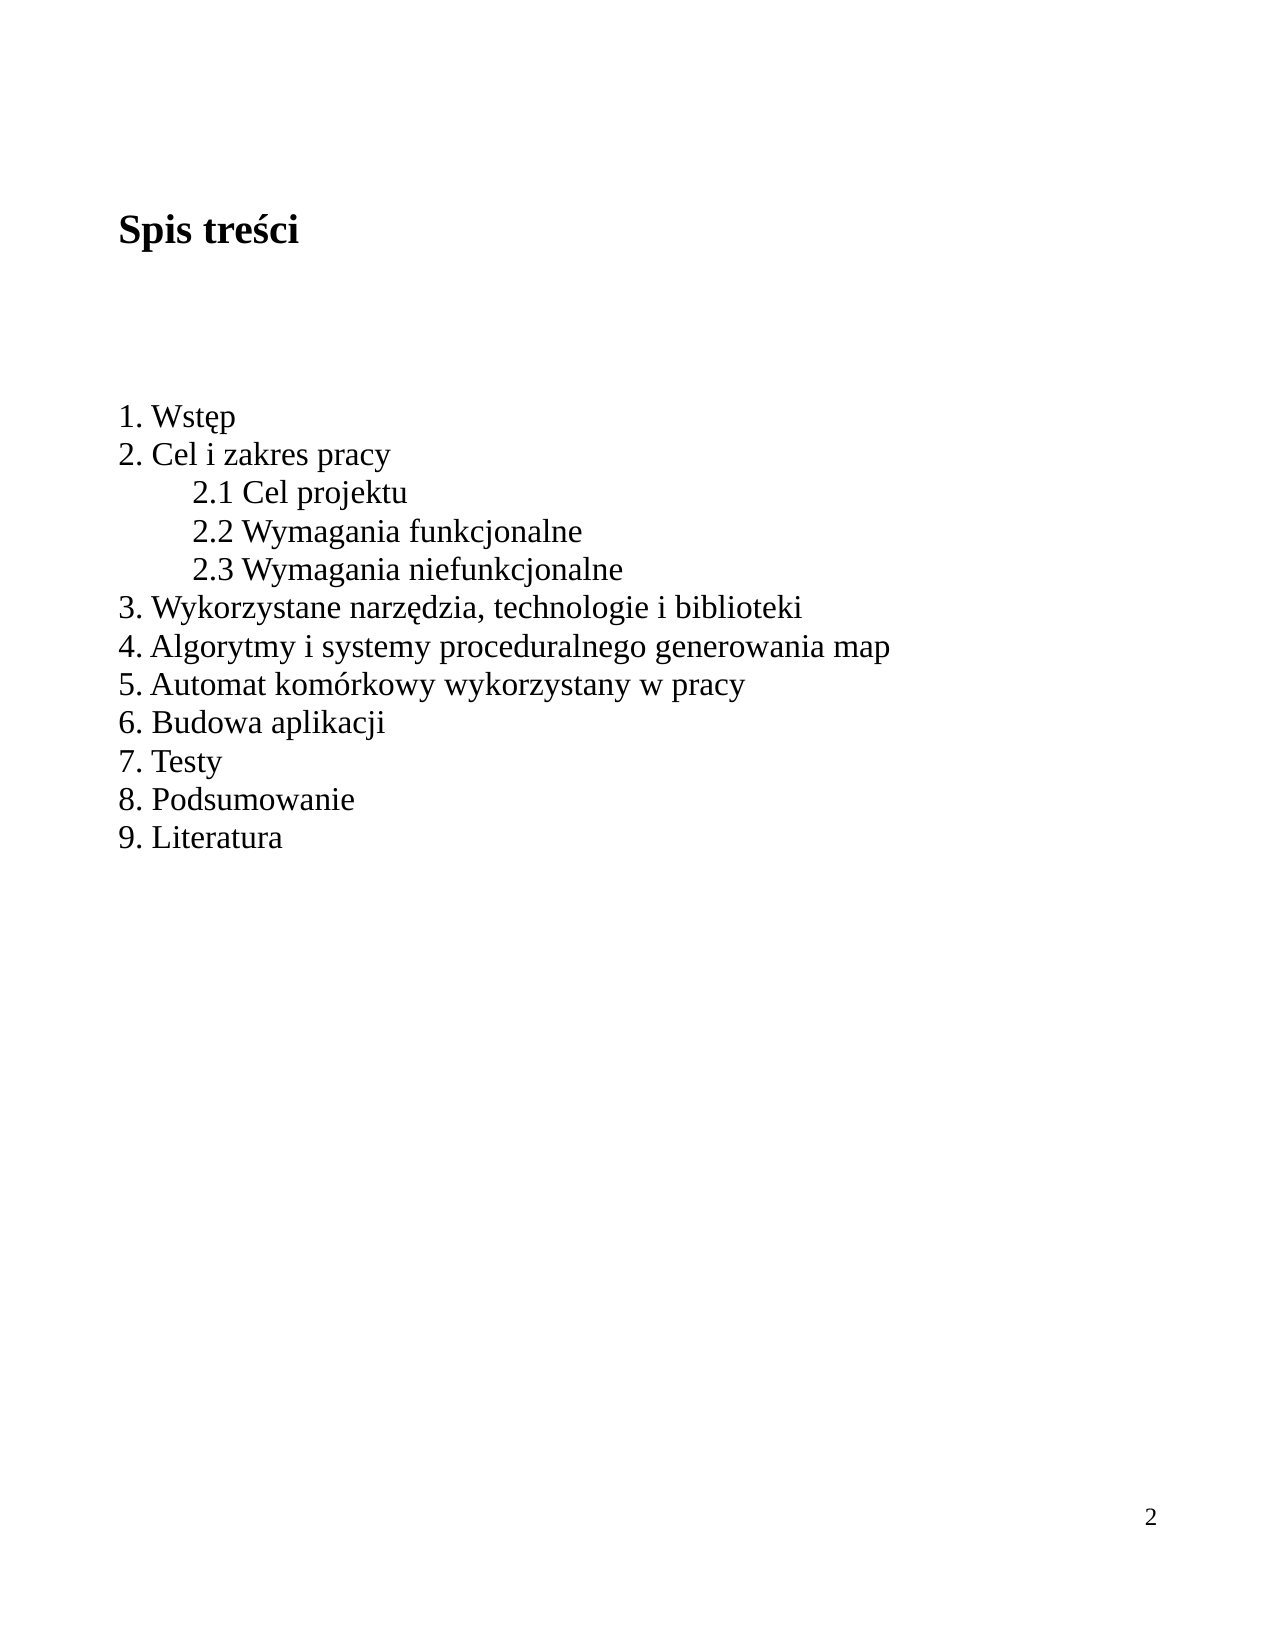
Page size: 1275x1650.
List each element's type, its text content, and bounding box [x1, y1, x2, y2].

text 4. Algorytmy i systemy proceduralnego generowania map [118, 626, 1157, 664]
text 2. Cel i zakres pracy [118, 434, 1157, 473]
text 1. Wstęp [118, 396, 1157, 434]
text 8. Podsumowanie [118, 779, 1157, 818]
text 7. Testy [118, 741, 1157, 779]
text 3. Wykorzystane narzędzia, technologie i biblioteki [118, 588, 1157, 626]
text 2.3 Wymagania niefunkcjonalne [118, 549, 1157, 588]
text 5. Automat komórkowy wykorzystany w pracy [118, 664, 1157, 703]
text 2.1 Cel projektu [118, 473, 1157, 511]
text 6. Budowa aplikacji [118, 703, 1157, 741]
text Spis treści [118, 204, 1157, 252]
text 9. Literatura [118, 818, 1157, 856]
text 2.2 Wymagania funkcjonalne [118, 511, 1157, 549]
